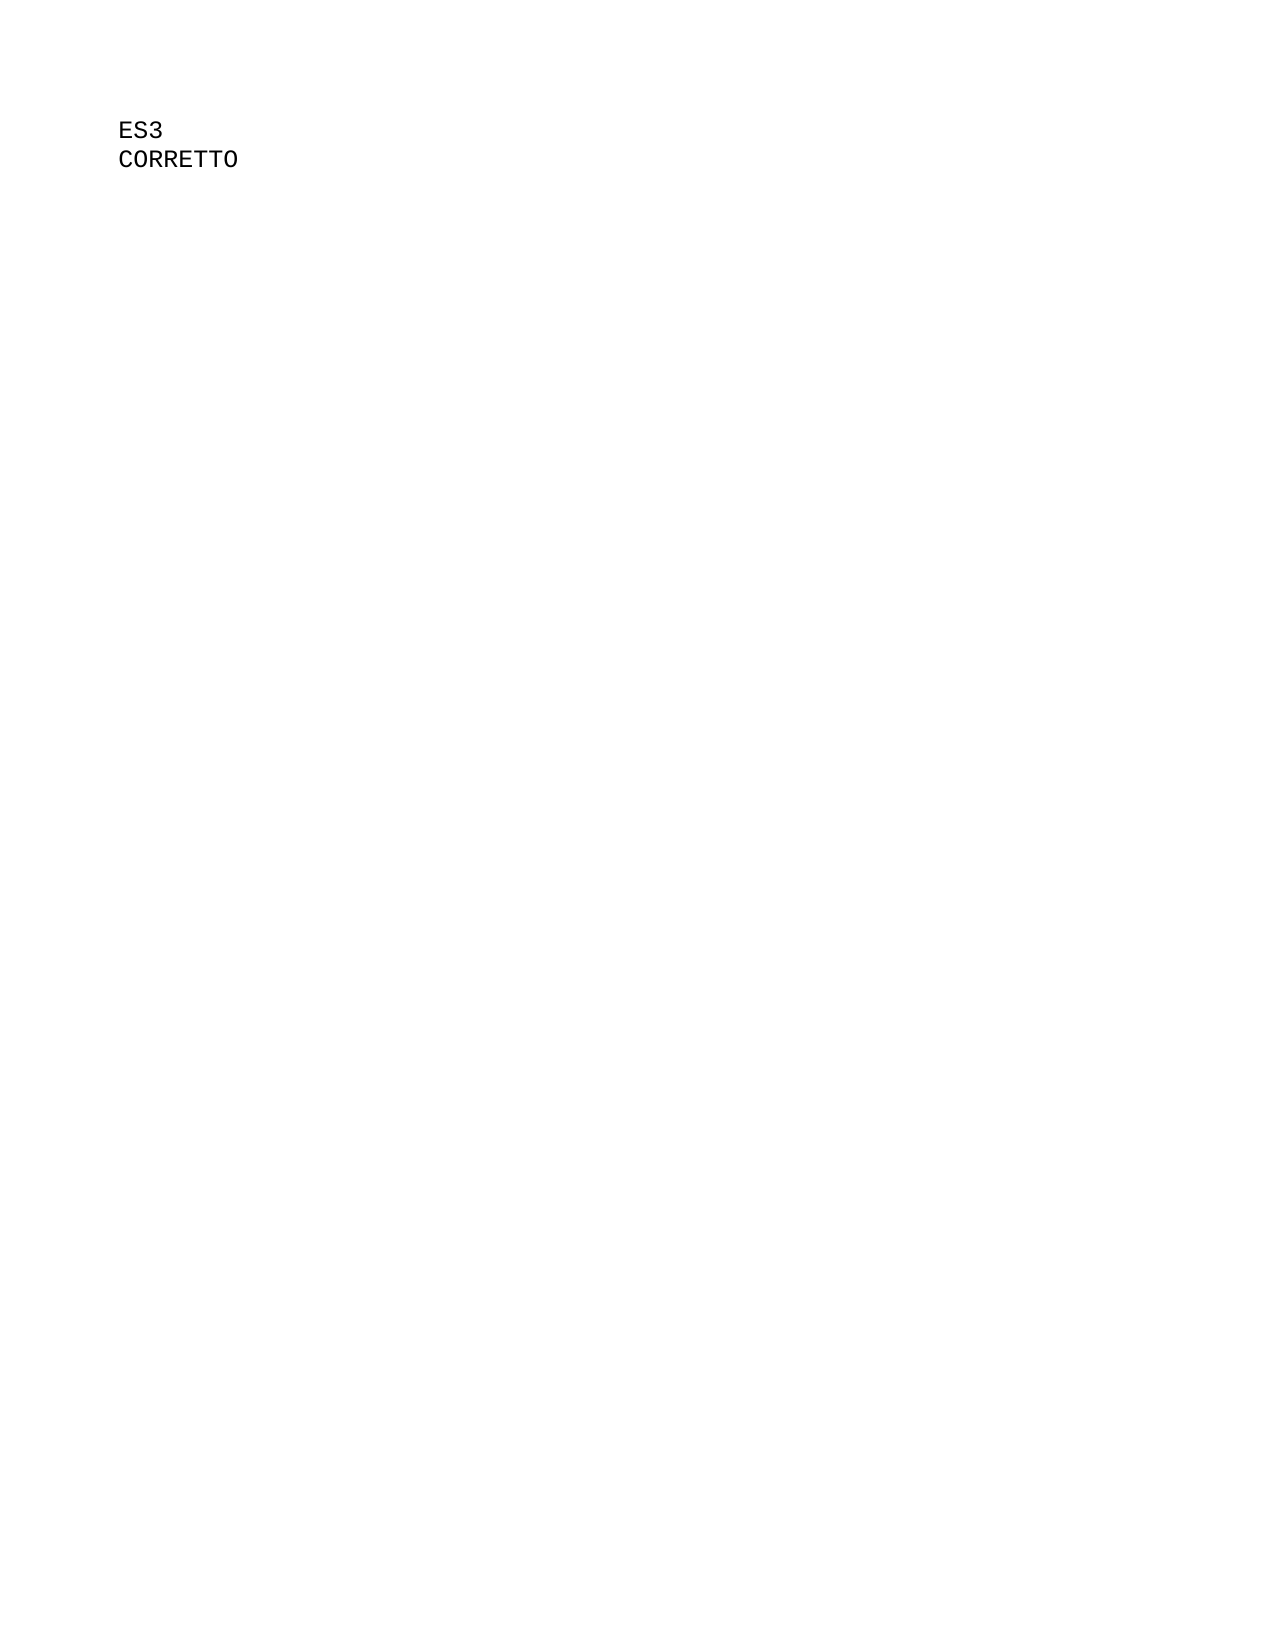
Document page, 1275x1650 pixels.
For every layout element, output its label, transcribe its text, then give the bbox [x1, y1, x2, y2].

text CORRETTO [118, 146, 1157, 175]
text ES3 [118, 118, 1157, 146]
